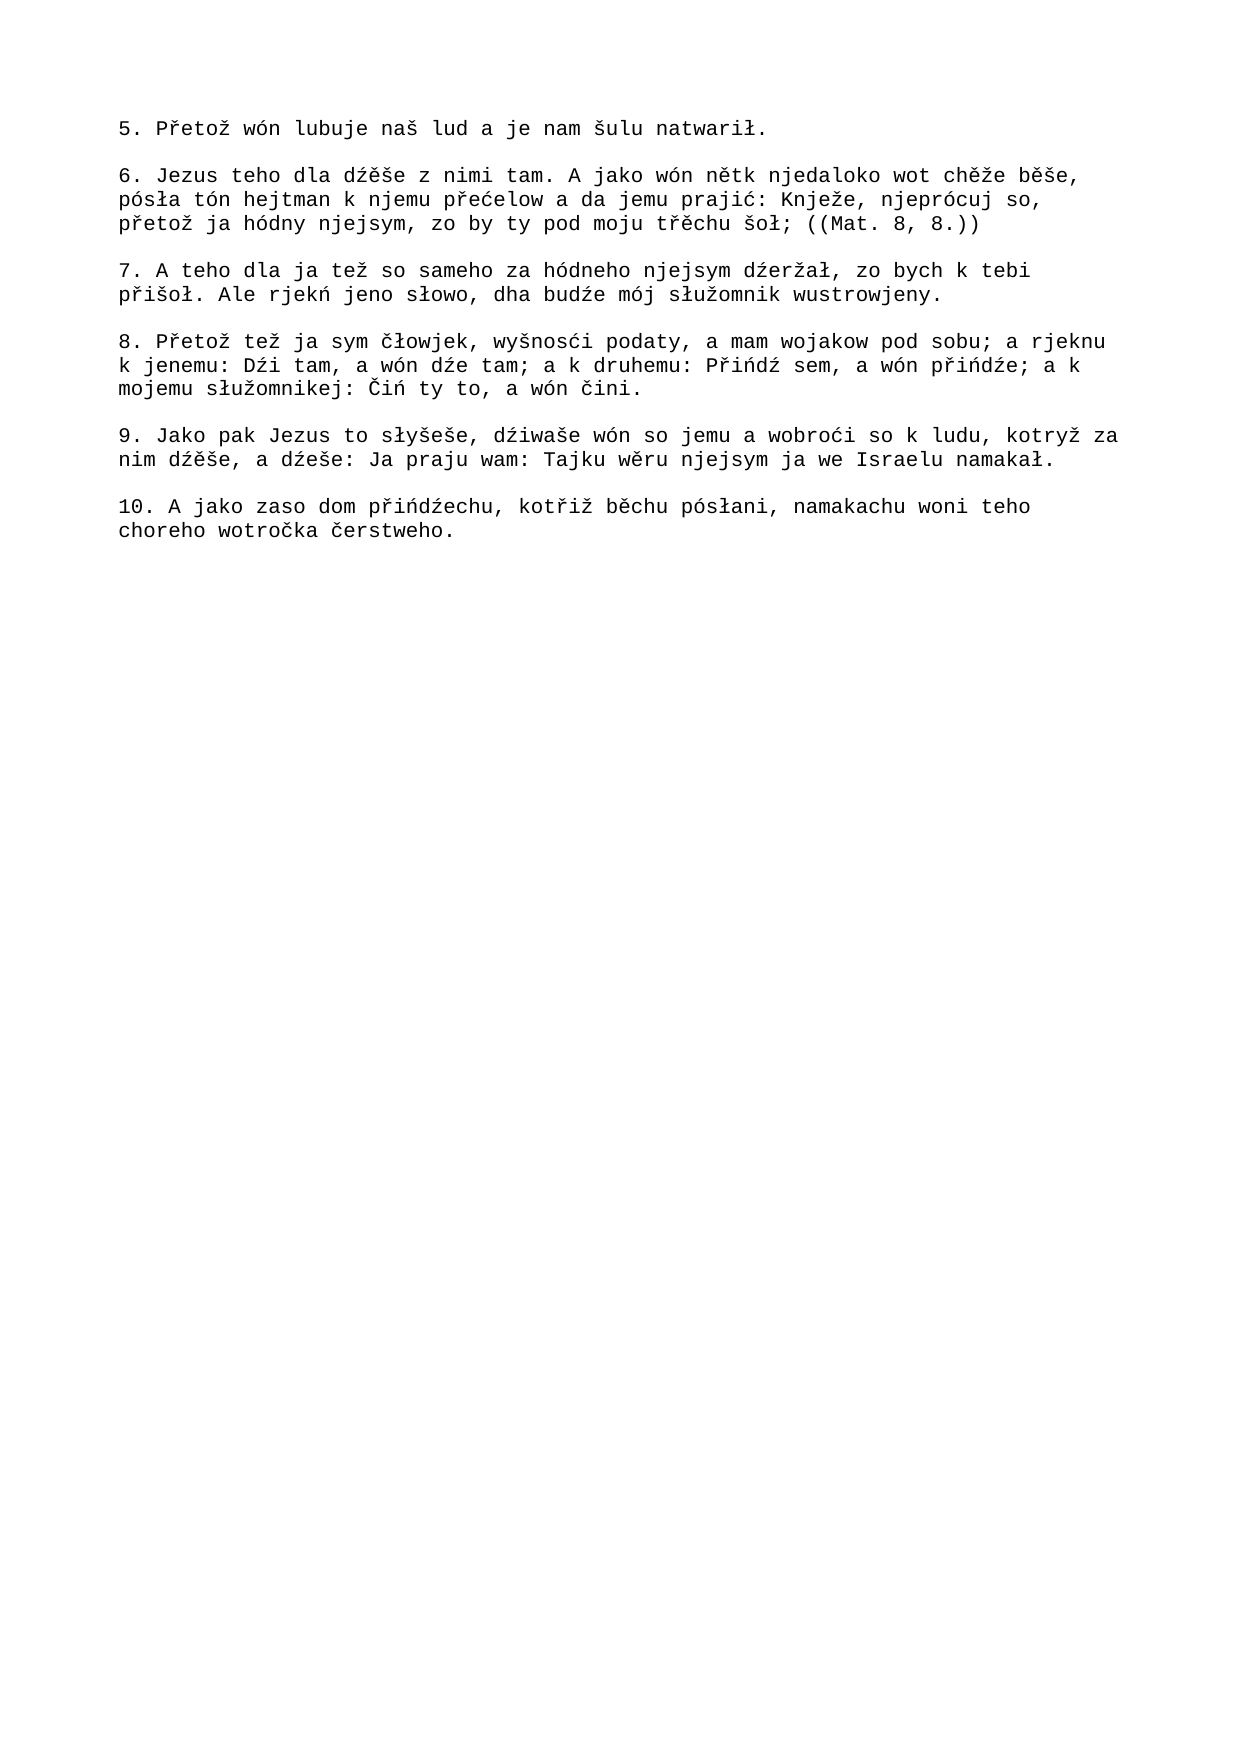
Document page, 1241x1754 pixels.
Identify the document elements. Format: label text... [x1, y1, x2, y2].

text 7. A teho dla ja tež so sameho za hódneho njejsym dźeržał, zo bych k tebi přišoł. Ale rjekń jeno słowo, dha budźe mój słužomnik wustrowjeny. [118, 260, 1122, 307]
text 8. Přetož tež ja sym čłowjek, wyšnosći podaty, a mam wojakow pod sobu; a rjeknu k jenemu: Dźi tam, a wón dźe tam; a k druhemu: Přińdź sem, a wón přińdźe; a k mojemu słužomnikej: Čiń ty to, a wón čini. [118, 331, 1122, 402]
text 9. Jako pak Jezus to słyšeše, dźiwaše wón so jemu a wobroći so k ludu, kotryž za nim dźěše, a dźeše: Ja praju wam: Tajku wěru njejsym ja we Israelu namakał. [118, 426, 1122, 473]
text 5. Přetož wón lubuje naš lud a je nam šulu natwarił. [118, 118, 1122, 142]
text 10. A jako zaso dom přińdźechu, kotřiž běchu pósłani, namakachu woni teho choreho wotročka čerstweho. [118, 496, 1122, 544]
text 6. Jezus teho dla dźěše z nimi tam. A jako wón nětk njedaloko wot chěže běše, pósła tón hejtman k njemu přećelow a da jemu prajić: Knježe, njeprócuj so, přetož ja hódny njejsym, zo by ty pod moju třěchu šoł; ((Mat. 8, 8.)) [118, 165, 1122, 236]
